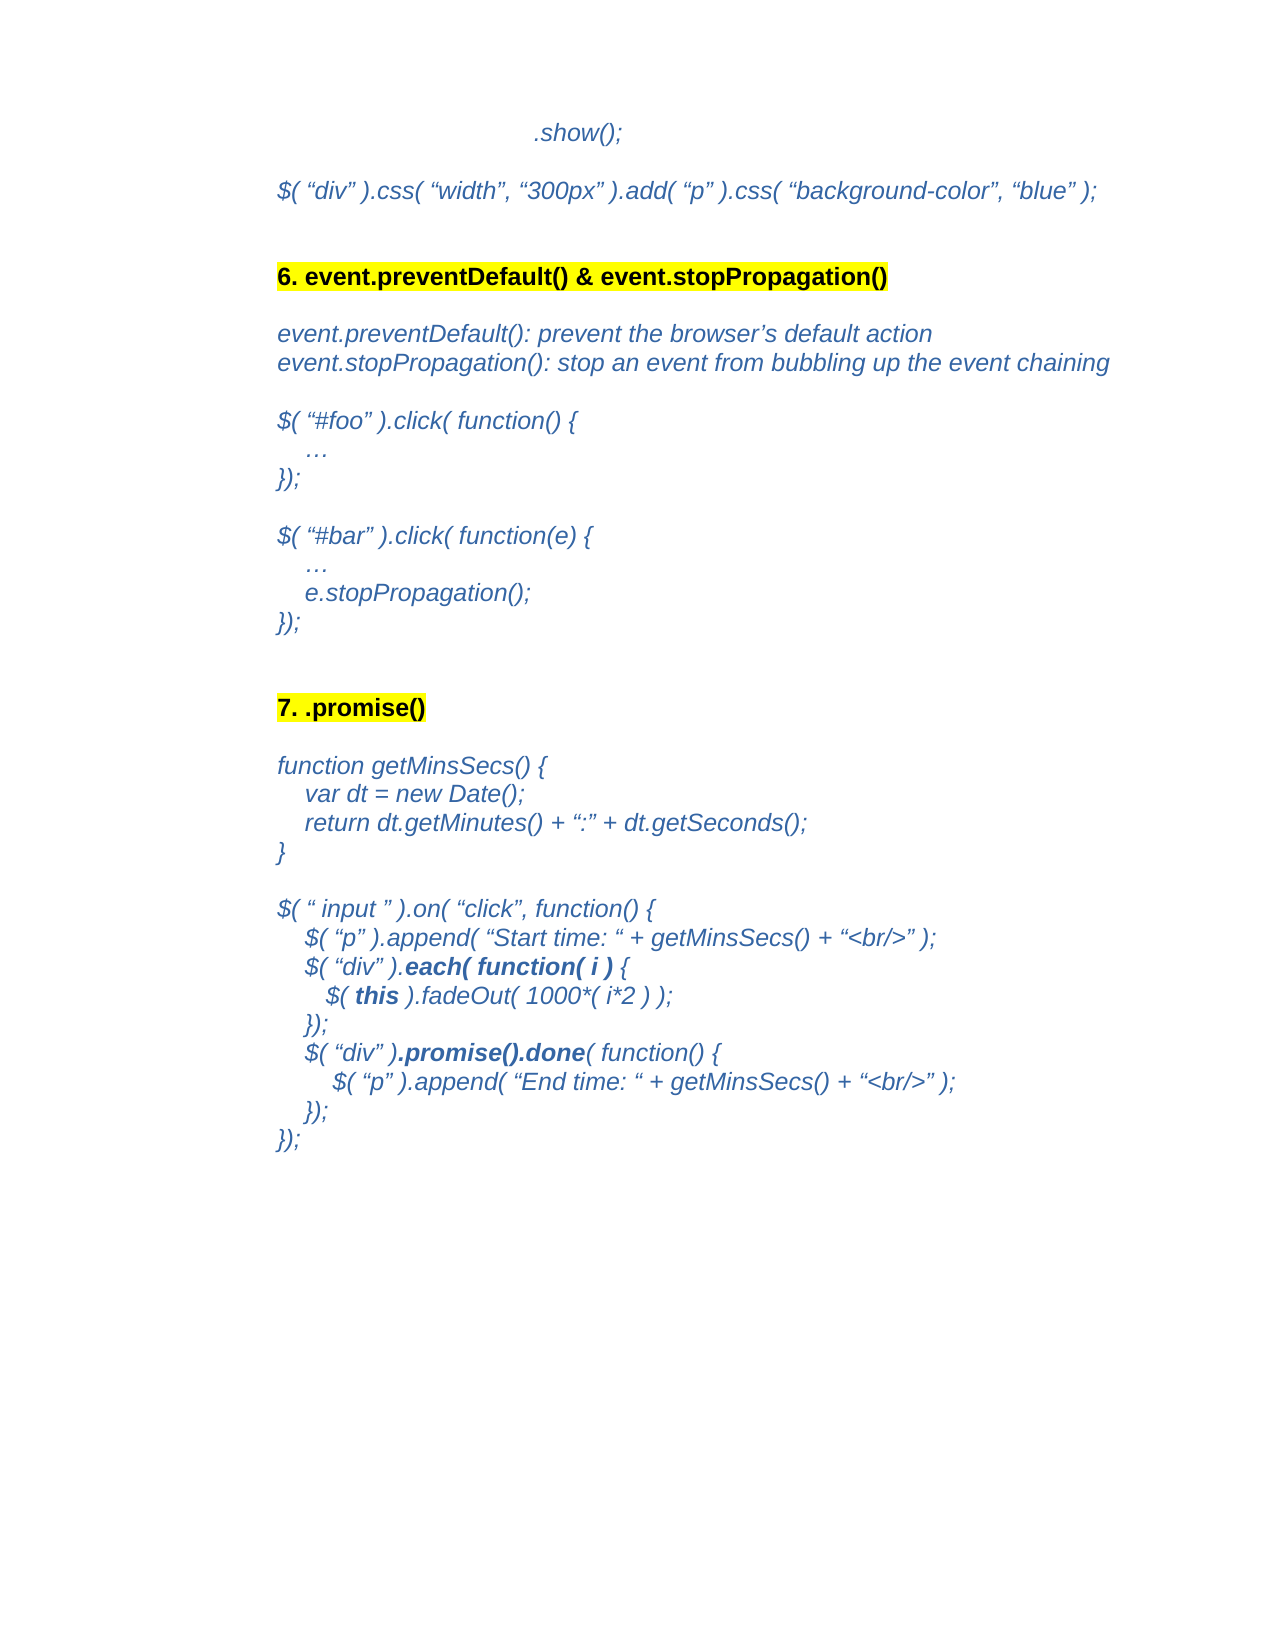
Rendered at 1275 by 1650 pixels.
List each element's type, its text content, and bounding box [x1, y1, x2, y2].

text 6. event.preventDefault() & event.stopPropagation() [277, 262, 1156, 291]
text }); [277, 463, 1156, 492]
text $( “ input ” ).on( “click”, function() { [277, 894, 1156, 923]
text $( “div” ).css( “width”, “300px” ).add( “p” ).css( “background-color”, “blue” ); [277, 176, 1156, 204]
text .show(); [277, 118, 1156, 147]
text … [277, 549, 1156, 578]
text e.stopPropagation(); [277, 578, 1156, 607]
text … [277, 434, 1156, 463]
text event.preventDefault(): prevent the browser’s default action [277, 319, 1156, 348]
text $( “#bar” ).click( function(e) { [277, 521, 1156, 549]
text }); [277, 607, 1156, 636]
text }); [277, 1009, 1156, 1038]
text $( “#foo” ).click( function() { [277, 406, 1156, 434]
text $( “div” ).each( function( i ) { [277, 952, 1156, 981]
text }); [277, 1096, 1156, 1124]
text return dt.getMinutes() + “:” + dt.getSeconds(); [277, 808, 1156, 837]
text $( “p” ).append( “Start time: “ + getMinsSecs() + “<br/>” ); [277, 923, 1156, 952]
text }); [277, 1124, 1156, 1153]
text $( this ).fadeOut( 1000*( i*2 ) ); [277, 981, 1156, 1009]
text } [277, 837, 1156, 866]
text 7. .promise() [277, 693, 1156, 722]
text $( “div” ).promise().done( function() { [277, 1038, 1156, 1067]
text event.stopPropagation(): stop an event from bubbling up the event chaining [277, 348, 1156, 377]
text function getMinsSecs() { var dt = new Date(); [277, 751, 1156, 808]
text $( “p” ).append( “End time: “ + getMinsSecs() + “<br/>” ); [277, 1067, 1156, 1096]
